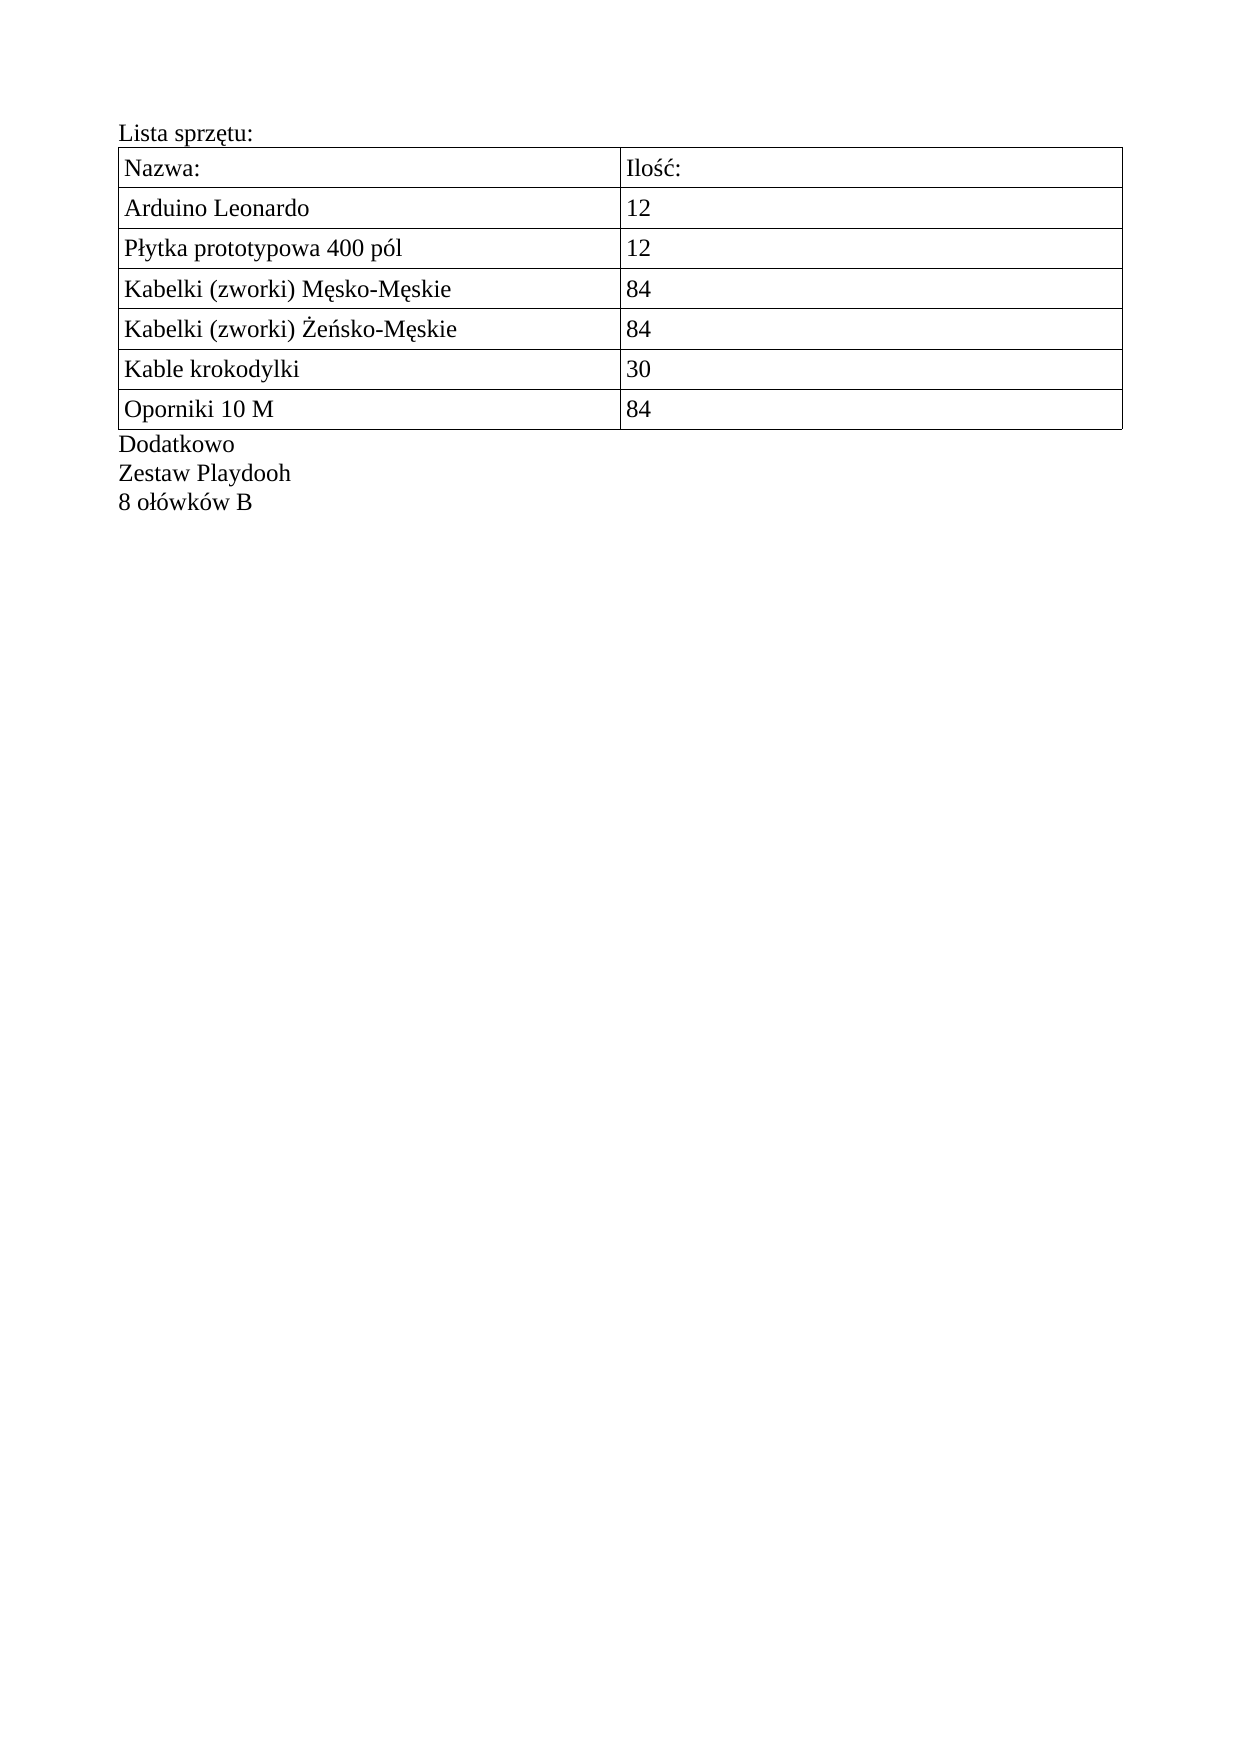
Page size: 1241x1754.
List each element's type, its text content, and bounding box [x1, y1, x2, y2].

table_cell 84 [621, 390, 1122, 429]
table_cell 12 [621, 188, 1122, 227]
table_cell 12 [621, 229, 1122, 268]
table_cell Kabelki (zworki) Męsko-Męskie [119, 269, 620, 308]
table_cell Arduino Leonardo [119, 188, 620, 227]
table_cell Kable krokodylki [119, 350, 620, 389]
table_cell 30 [621, 350, 1122, 389]
table_header Nazwa: [119, 148, 620, 187]
table_cell Oporniki 10 M [119, 390, 620, 429]
table_header Ilość: [621, 148, 1122, 187]
text 8 ołówków B [118, 487, 1122, 515]
text Lista sprzętu: [118, 118, 1122, 147]
table_cell 84 [621, 269, 1122, 308]
table_cell Płytka prototypowa 400 pól [119, 229, 620, 268]
table_cell 84 [621, 309, 1122, 348]
text Zestaw Playdooh [118, 458, 1122, 487]
text Dodatkowo [118, 430, 1122, 458]
table_cell Kabelki (zworki) Żeńsko-Męskie [119, 309, 620, 348]
